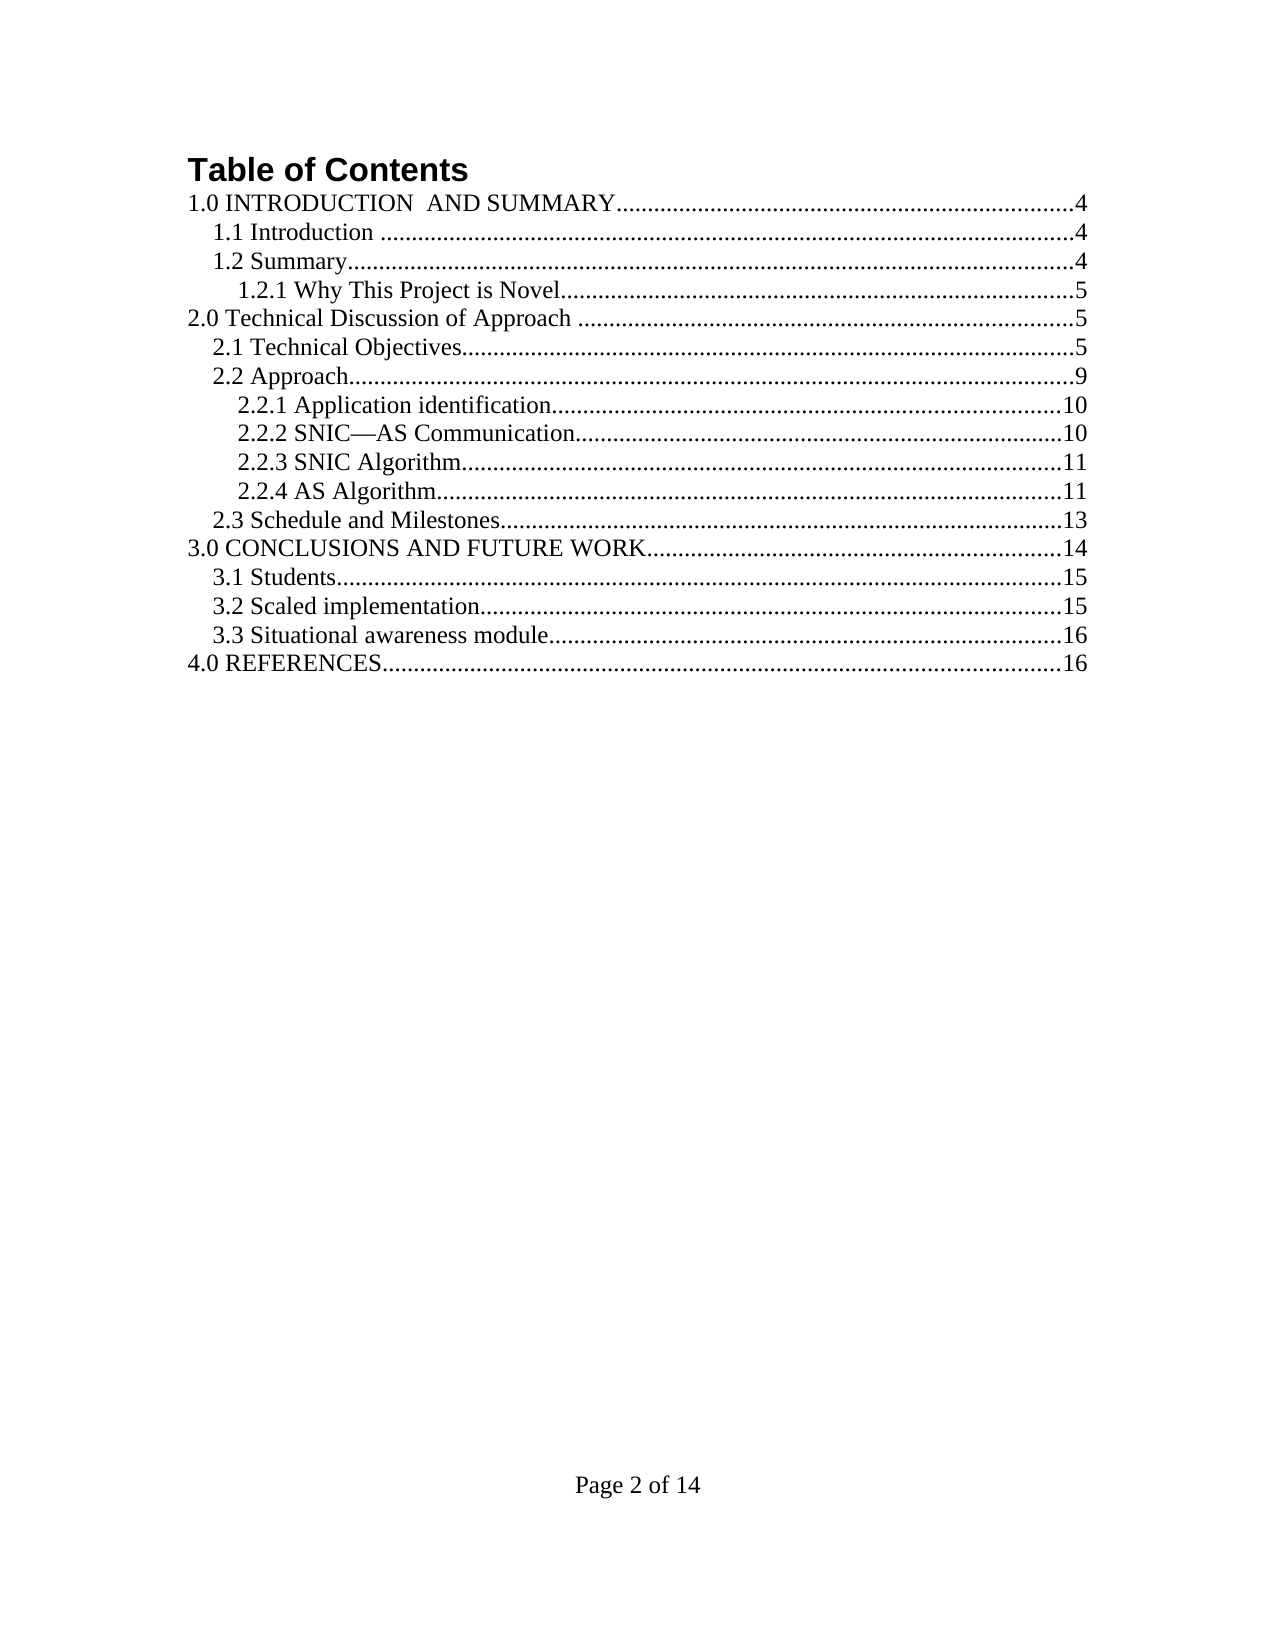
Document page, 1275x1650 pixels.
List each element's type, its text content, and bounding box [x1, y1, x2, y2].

text 1.1 Introduction 4 [212, 217, 1087, 246]
text 2.2.1 Application identification 10 [237, 390, 1087, 418]
text 2.3 Schedule and Milestones 13 [212, 505, 1087, 533]
text 4.0 REFERENCES 16 [187, 648, 1087, 677]
text 3.3 Situational awareness module 16 [212, 620, 1087, 648]
text 2.2 Approach 9 [212, 361, 1087, 390]
subtitle Table of Contents [187, 150, 1087, 188]
text 3.0 CONCLUSIONS AND FUTURE WORK 14 [187, 533, 1087, 562]
text 3.1 Students 15 [212, 562, 1087, 591]
text 2.0 Technical Discussion of Approach 5 [187, 303, 1087, 332]
text 1.0 INTRODUCTION AND SUMMARY 4 [187, 188, 1087, 217]
text 1.2.1 Why This Project is Novel 5 [237, 275, 1087, 303]
text 2.1 Technical Objectives 5 [212, 332, 1087, 361]
text 2.2.4 AS Algorithm 11 [237, 476, 1087, 505]
text 3.2 Scaled implementation 15 [212, 591, 1087, 620]
text 2.2.3 SNIC Algorithm 11 [237, 447, 1087, 476]
text 2.2.2 SNIC—AS Communication 10 [237, 418, 1087, 447]
text 1.2 Summary 4 [212, 246, 1087, 275]
